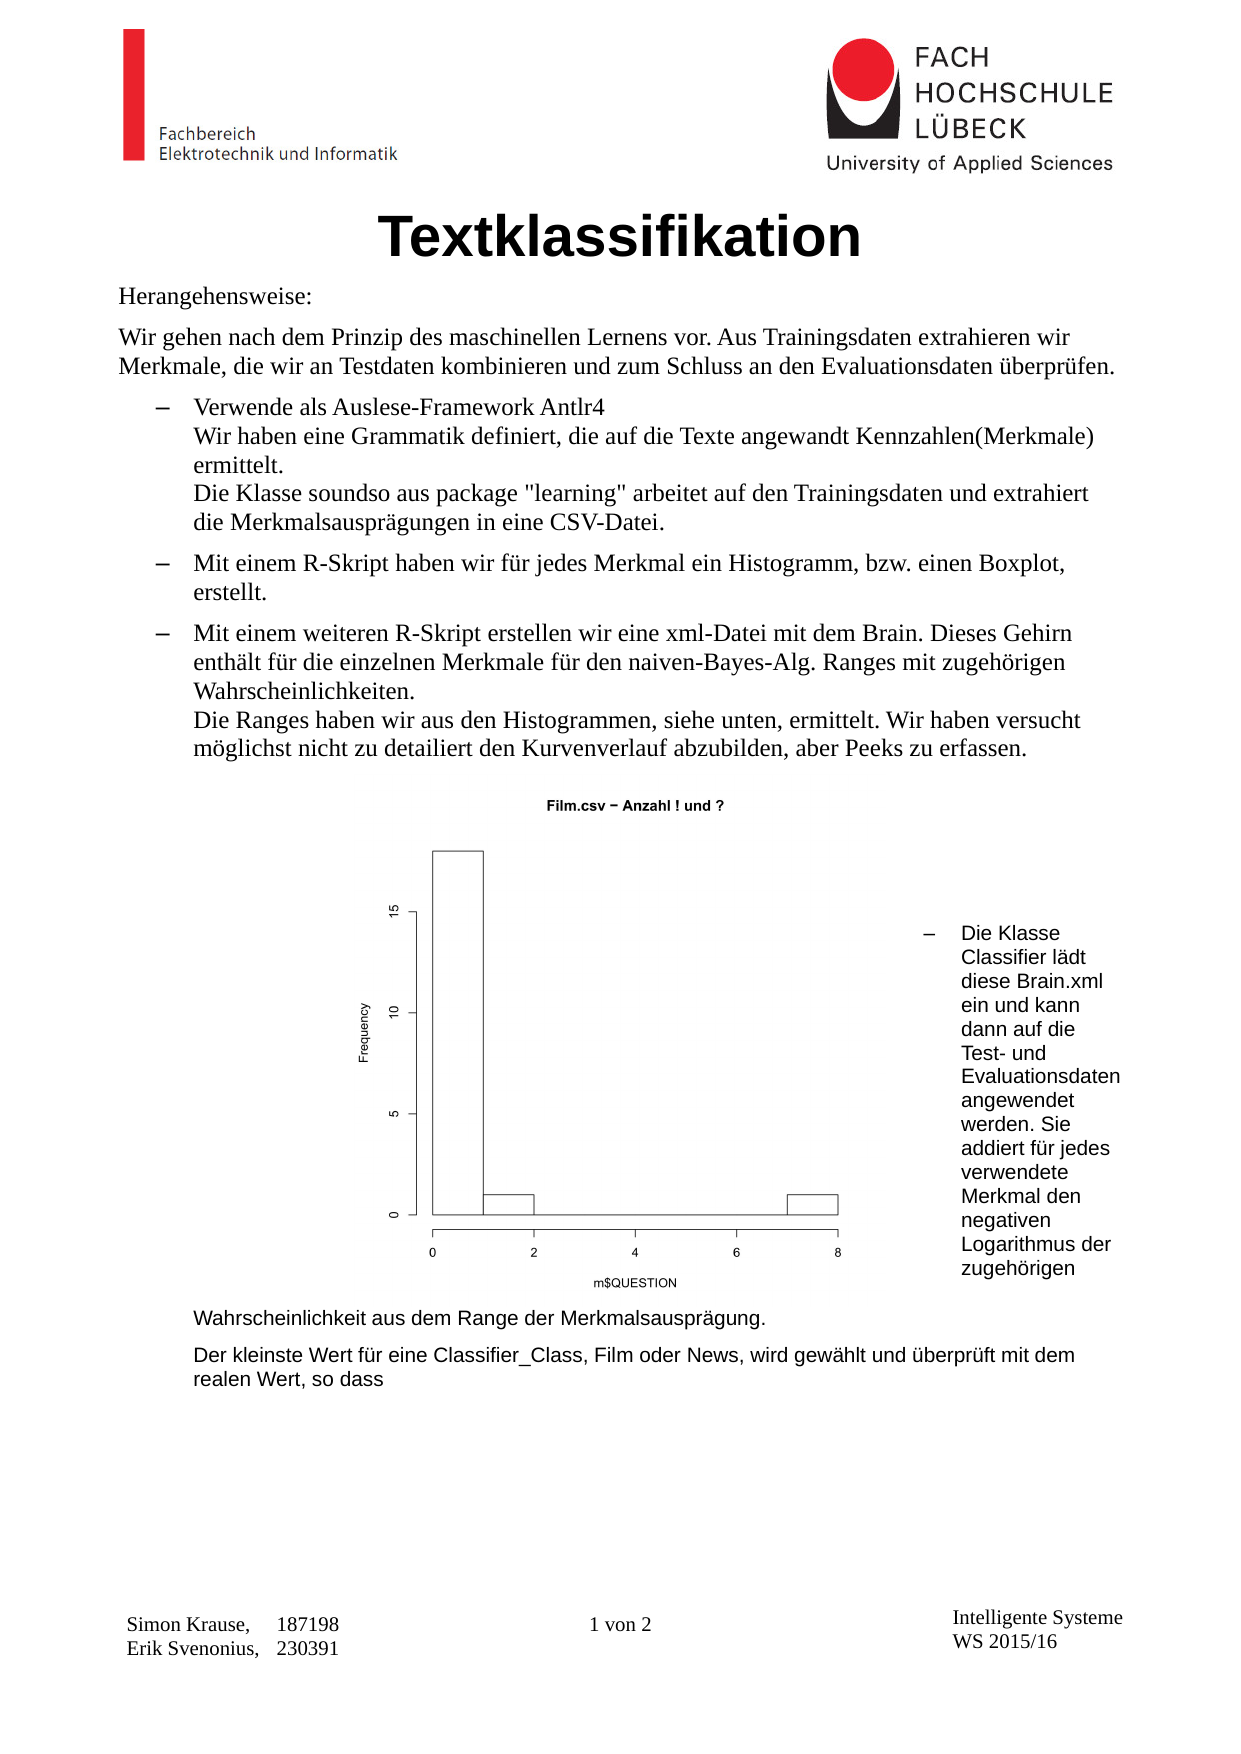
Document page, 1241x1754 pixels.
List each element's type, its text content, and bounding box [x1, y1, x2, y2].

picture [816, 38, 1118, 181]
list Mit einem R-Skript haben wir für jedes Merkmal ein Histogramm, bzw. einen Boxplot, erstellt. [156, 548, 1122, 606]
text Wir gehen nach dem Prinzip des maschinellen Lernens vor. Aus Trainingsdaten extrahieren wir Merkmale, die wir an Testdaten kombinieren und zum Schluss an den Evaluationsdaten überprüfen. [118, 322, 1122, 380]
list Mit einem weiteren R-Skript erstellen wir eine xml-Datei mit dem Brain. Dieses Gehirn enthält für die einzelnen Merkmale für den naiven-Bayes-Alg. Ranges mit zugehörigen Wahrscheinlichkeiten. Die Ranges haben wir aus den Histogrammen, siehe unten, ermittelt. Wir haben versucht möglichst nicht zu detailiert den Kurvenverlauf abzubilden, aber Peeks zu erfassen. [156, 618, 1122, 762]
list Verwende als Auslese-Framework Antlr4 Wir haben eine Grammatik definiert, die auf die Texte angewandt Kennzahlen(Merkmale) ermittelt. Die Klasse soundso aus package "learning" arbeitet auf den Trainingsdaten und extrahiert die Merkmalsausprägungen in eine CSV-Datei. [156, 392, 1122, 536]
picture [123, 29, 402, 172]
text Herangehensweise: [118, 281, 1122, 310]
picture [354, 774, 886, 1307]
title Textklassifikation [118, 201, 1122, 268]
list Der kleinste Wert für eine Classifier_Class, Film oder News, wird gewählt und überprüft mit dem realen Wert, so dass [156, 1343, 1122, 1391]
list Die Klasse Classifier lädt diese Brain.xml ein und kann dann auf die Test- und Evaluationsdaten angewendet werden. Sie addiert für jedes verwendete Merkmal den negativen Logarithmus der zugehörigen Wahrscheinlichkeit aus dem Range der Merkmalsausprägung. [156, 921, 1122, 1330]
